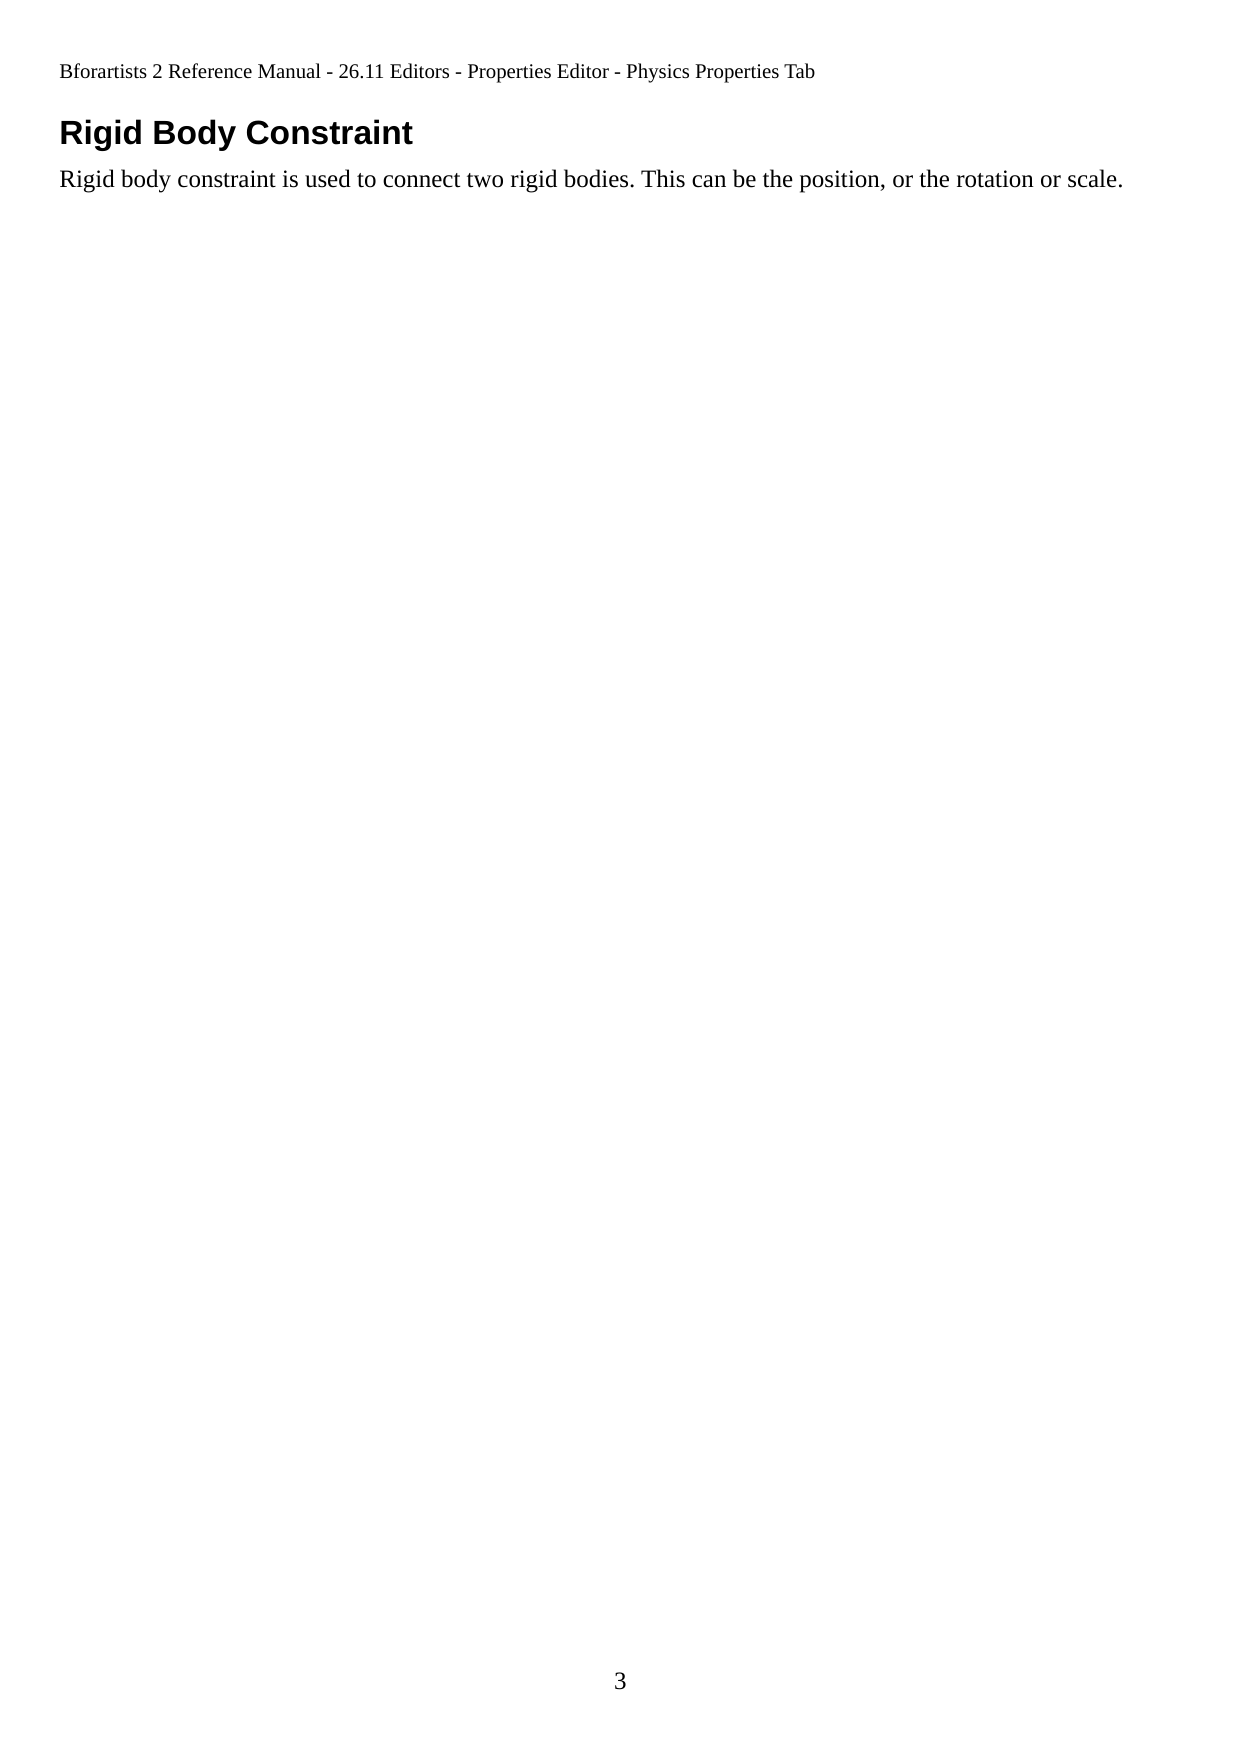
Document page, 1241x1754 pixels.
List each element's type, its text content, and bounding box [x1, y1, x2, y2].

subtitle Rigid Body Constraint [59, 113, 1181, 151]
text Rigid body constraint is used to connect two rigid bodies. This can be the position, or the rotation or scale. [59, 164, 1181, 192]
